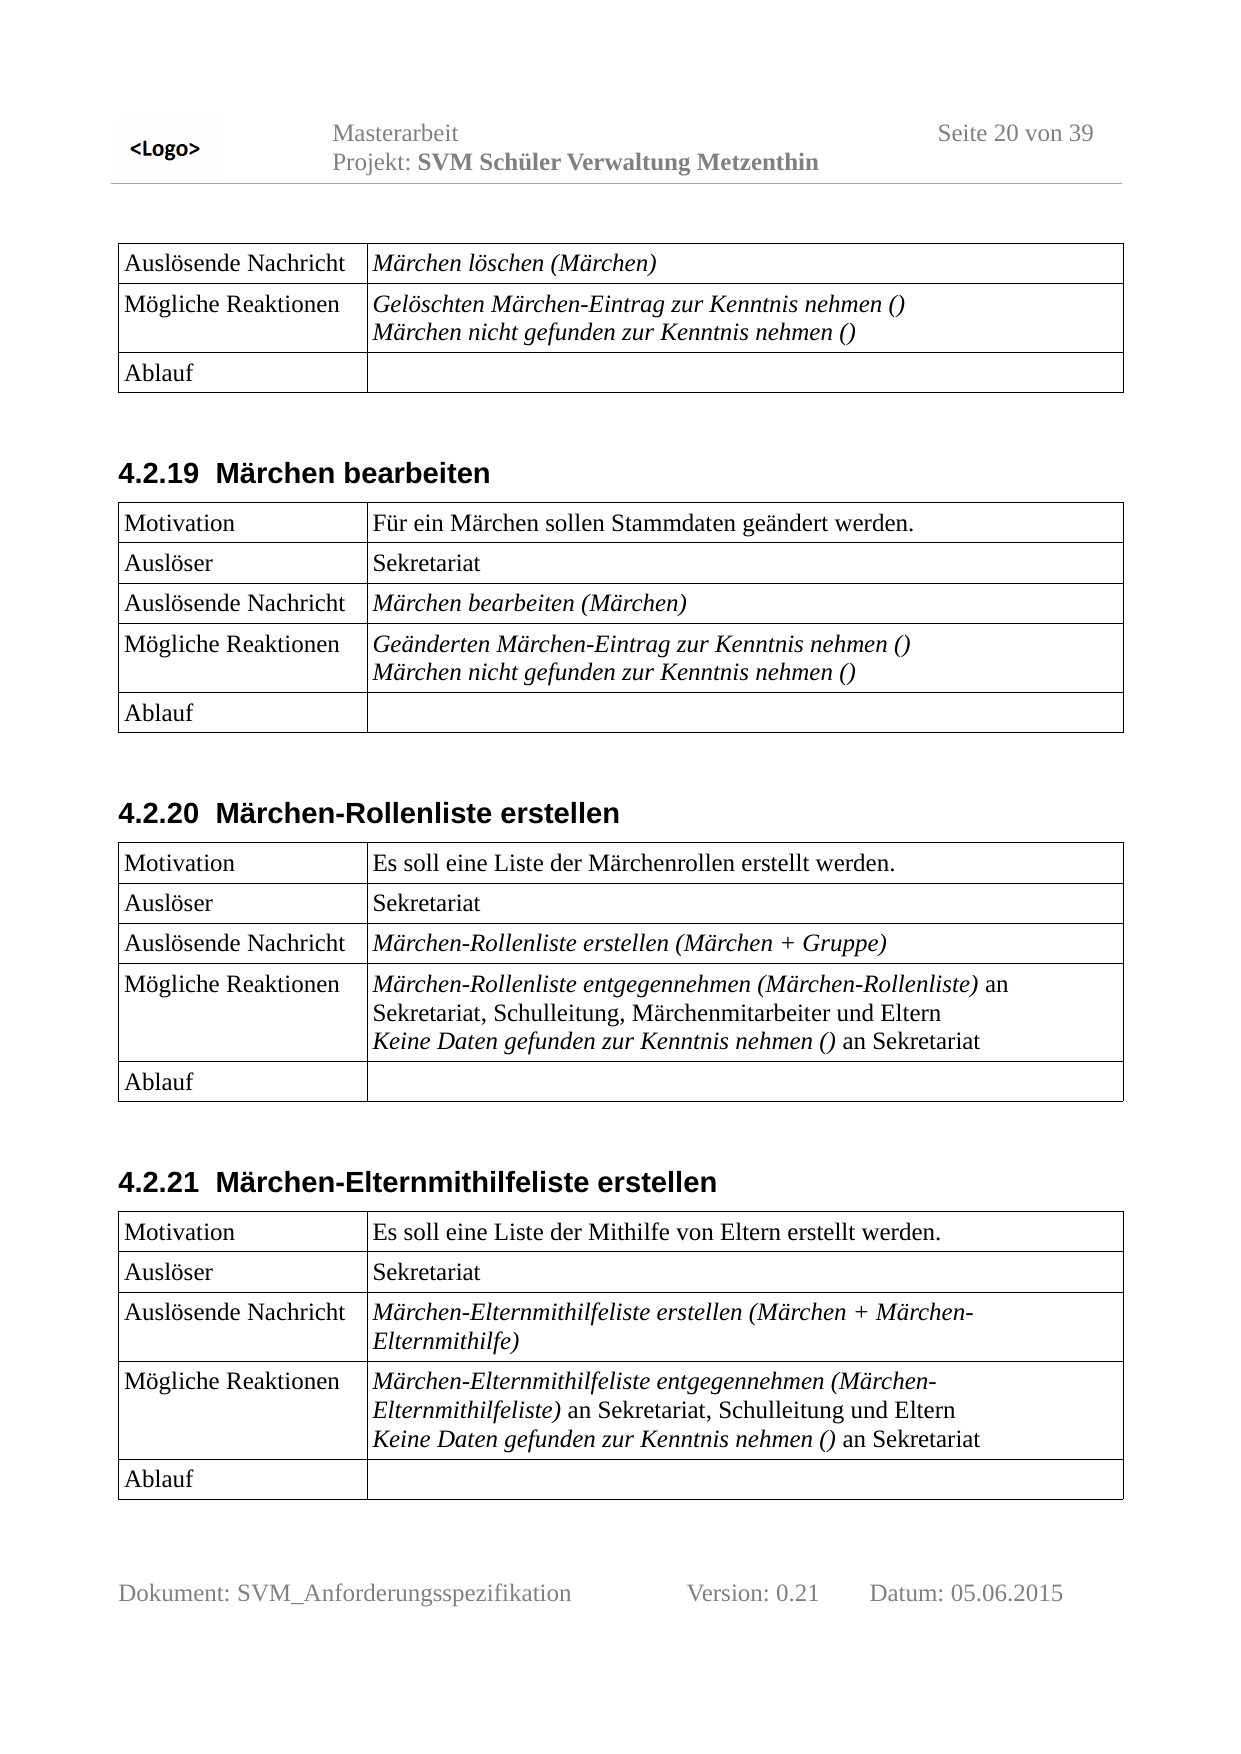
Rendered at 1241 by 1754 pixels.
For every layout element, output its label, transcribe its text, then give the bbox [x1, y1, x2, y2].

table_cell [368, 693, 1123, 732]
table_cell Mögliche Reaktionen [119, 284, 367, 352]
table_cell [368, 353, 1123, 392]
table_cell Märchen-Elternmithilfeliste erstellen (Märchen + Märchen-Elternmithilfe) [368, 1293, 1123, 1361]
table_cell [368, 1460, 1123, 1499]
picture [118, 118, 224, 183]
table_header Motivation [119, 843, 367, 882]
table_cell Mögliche Reaktionen [119, 624, 367, 692]
table_cell Märchen-Elternmithilfeliste entgegennehmen (Märchen-Elternmithilfeliste) an Sekretariat, Schulleitung und Eltern Keine Daten gefunden zur Kenntnis nehmen () an Sekretariat [368, 1362, 1123, 1458]
table_cell Auslöser [119, 884, 367, 923]
table_cell Sekretariat [368, 884, 1123, 923]
table_cell [368, 1062, 1123, 1101]
table_header Motivation [119, 503, 367, 542]
table_header Es soll eine Liste der Mithilfe von Eltern erstellt werden. [368, 1212, 1123, 1251]
table_cell Märchen-Rollenliste entgegennehmen (Märchen-Rollenliste) an Sekretariat, Schulleitung, Märchenmitarbeiter und Eltern Keine Daten gefunden zur Kenntnis nehmen () an Sekretariat [368, 964, 1123, 1061]
subtitle Märchen-Elternmithilfeliste erstellen [118, 1165, 1122, 1198]
table_cell Auslösende Nachricht [119, 924, 367, 963]
subtitle Märchen-Rollenliste erstellen [118, 796, 1122, 829]
table_cell Märchen bearbeiten (Märchen) [368, 584, 1123, 623]
table_cell Auslösende Nachricht [119, 244, 367, 283]
table_cell Sekretariat [368, 543, 1123, 583]
table_header Es soll eine Liste der Märchenrollen erstellt werden. [368, 843, 1123, 882]
table_cell Ablauf [119, 1460, 367, 1499]
table_cell Auslösende Nachricht [119, 584, 367, 623]
table_cell Mögliche Reaktionen [119, 1362, 367, 1458]
table_cell Märchen-Rollenliste erstellen (Märchen + Gruppe) [368, 924, 1123, 963]
table_cell Gelöschten Märchen-Eintrag zur Kenntnis nehmen () Märchen nicht gefunden zur Kenntnis nehmen () [368, 284, 1123, 352]
table_cell Auslösende Nachricht [119, 1293, 367, 1361]
table_header Motivation [119, 1212, 367, 1251]
table_cell Ablauf [119, 1062, 367, 1101]
table_cell Ablauf [119, 353, 367, 392]
table_header Für ein Märchen sollen Stammdaten geändert werden. [368, 503, 1123, 542]
table_cell Mögliche Reaktionen [119, 964, 367, 1061]
table_cell Auslöser [119, 543, 367, 583]
table_cell Geänderten Märchen-Eintrag zur Kenntnis nehmen () Märchen nicht gefunden zur Kenntnis nehmen () [368, 624, 1123, 692]
table_cell Auslöser [119, 1252, 367, 1292]
subtitle Märchen bearbeiten [118, 456, 1122, 489]
table_cell Märchen löschen (Märchen) [368, 244, 1123, 283]
table_cell Ablauf [119, 693, 367, 732]
table_cell Sekretariat [368, 1252, 1123, 1292]
